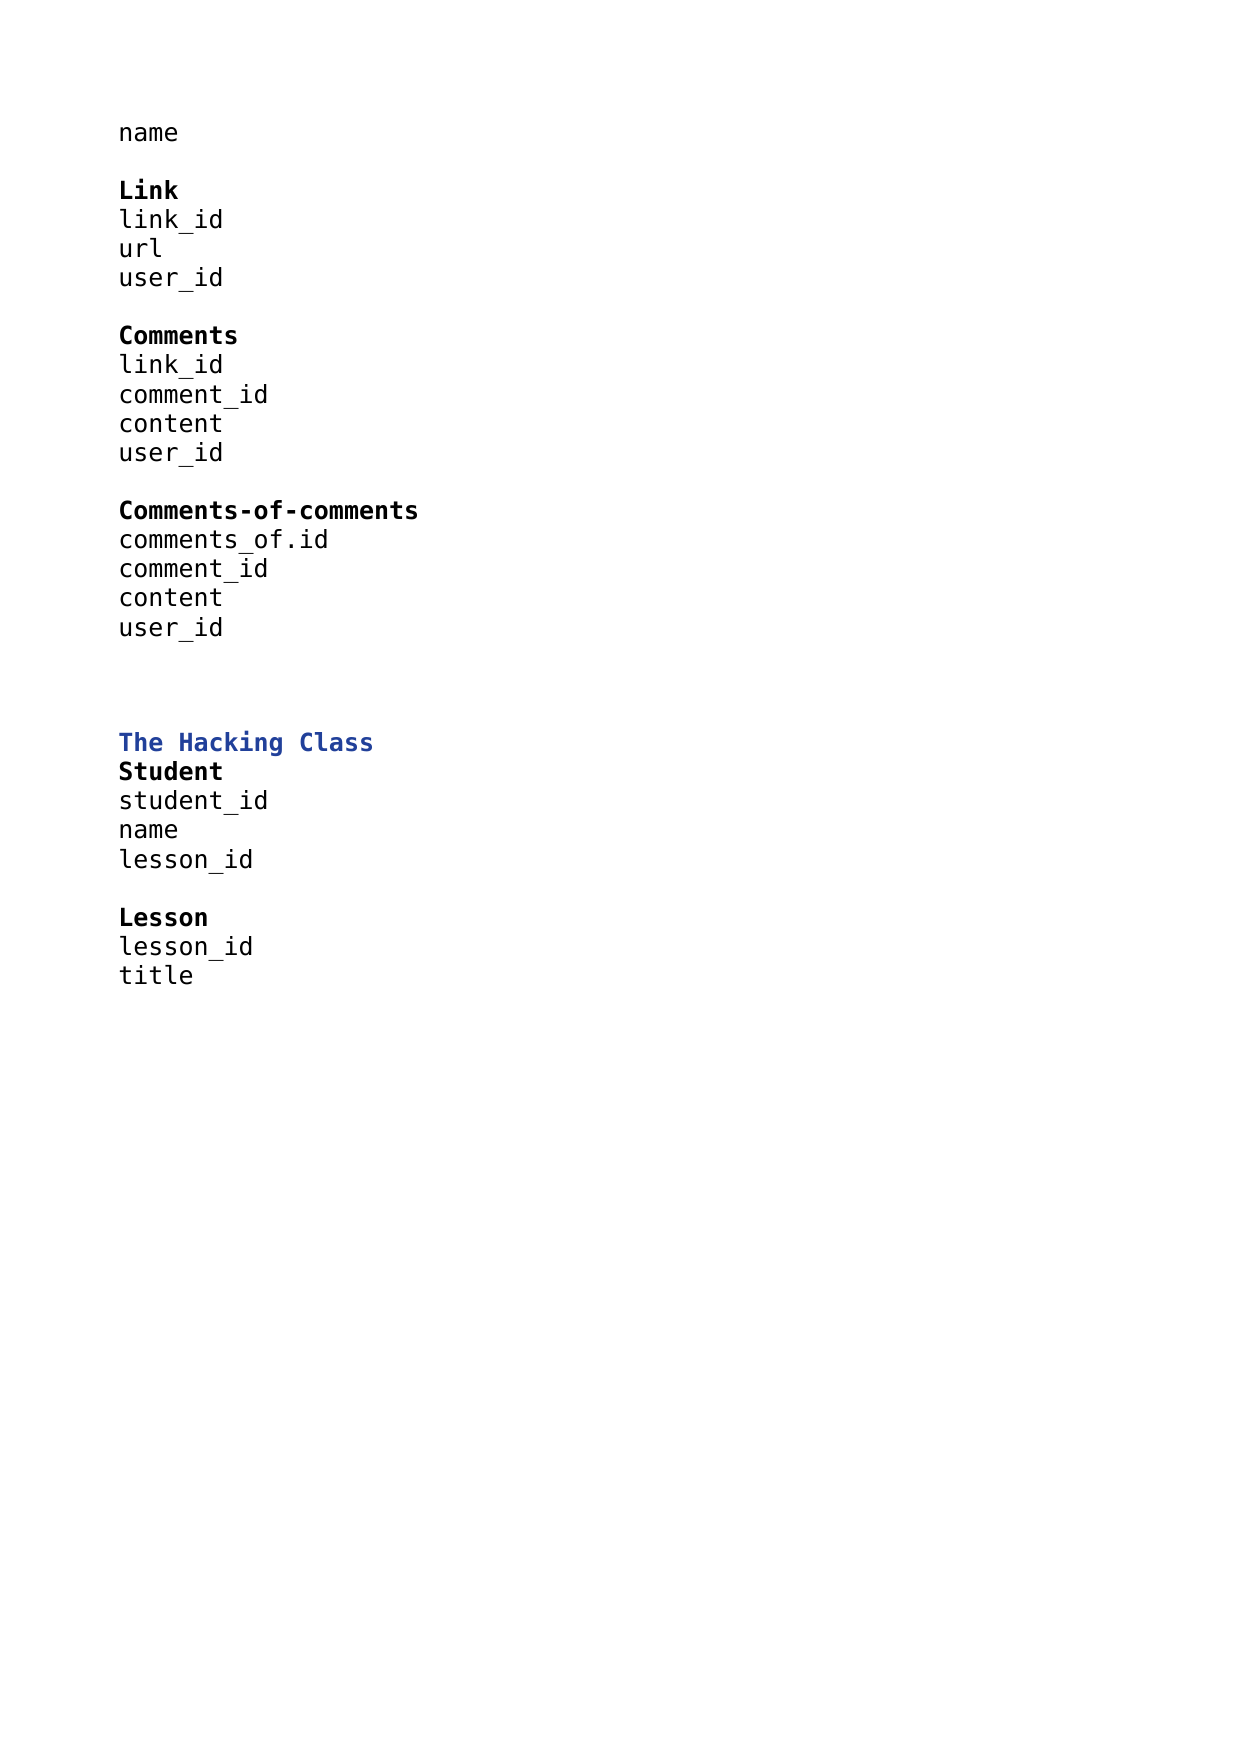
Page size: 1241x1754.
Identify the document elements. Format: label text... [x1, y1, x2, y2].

text user_id [118, 438, 1122, 467]
text link_id [118, 205, 1122, 234]
text Comments [118, 321, 1122, 351]
text lesson_id [118, 845, 1122, 874]
text student_id [118, 786, 1122, 816]
text lesson_id [118, 932, 1122, 961]
text user_id [118, 613, 1122, 642]
text Comments-of-comments [118, 496, 1122, 525]
text content [118, 409, 1122, 438]
text comments_of.id [118, 525, 1122, 554]
text Student [118, 757, 1122, 786]
text comment_id [118, 380, 1122, 409]
text Link [118, 176, 1122, 205]
text url [118, 234, 1122, 263]
text Lesson [118, 903, 1122, 932]
text The Hacking Class [118, 728, 1122, 757]
text comment_id [118, 554, 1122, 583]
text content [118, 583, 1122, 613]
text link_id [118, 351, 1122, 380]
text title [118, 961, 1122, 990]
text name [118, 118, 1122, 147]
text user_id [118, 263, 1122, 293]
text name [118, 816, 1122, 845]
